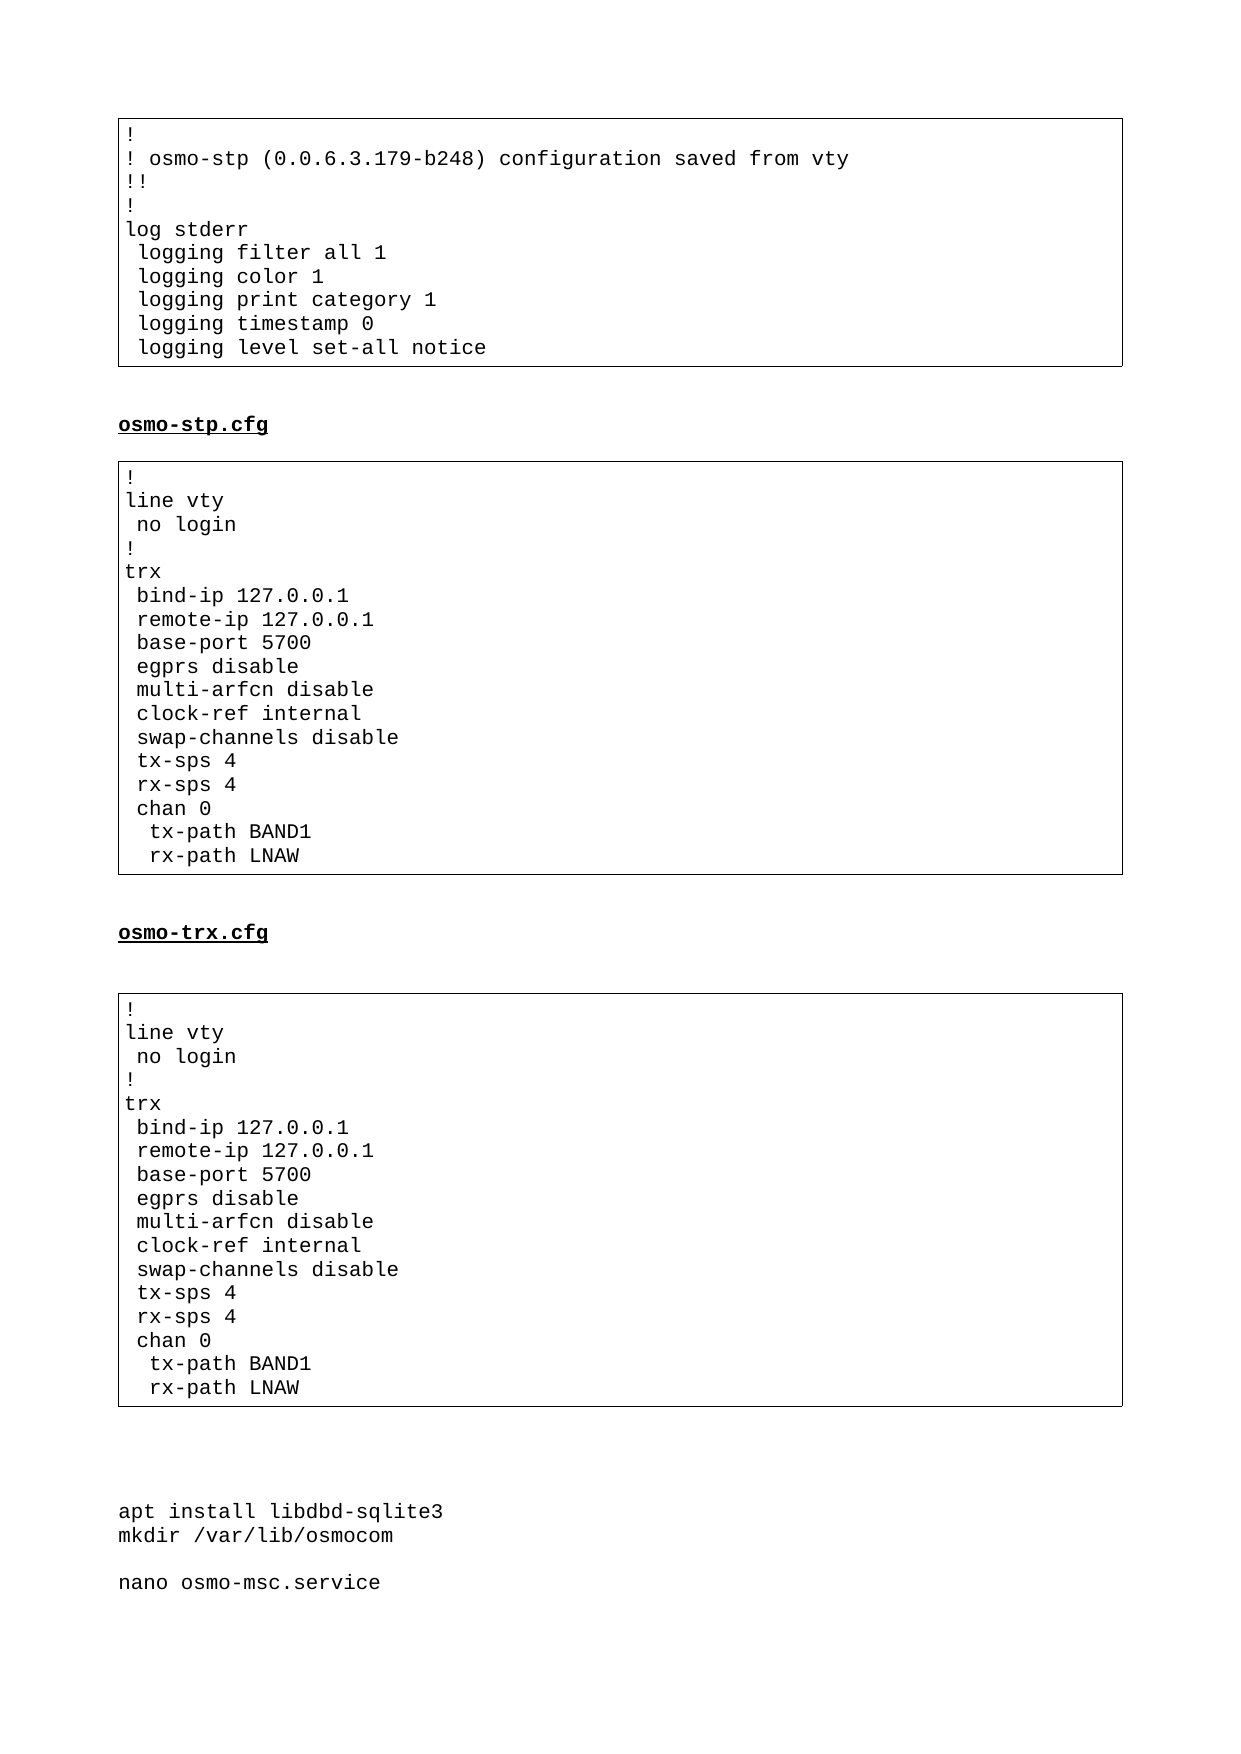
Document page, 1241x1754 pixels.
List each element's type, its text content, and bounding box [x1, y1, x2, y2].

text apt install libdbd-sqlite3 [118, 1501, 1122, 1524]
text osmo-stp.cfg [118, 413, 1122, 437]
text nano osmo-msc.service [118, 1572, 1122, 1596]
table_header ! line vty no login ! trx bind-ip 127.0.0.1 remote-ip 127.0.0.1 base-port 5700 egprs disable multi-arfcn disable clock-ref internal swap-channels disable tx-sps 4 rx-sps 4 chan 0 tx-path BAND1 rx-path LNAW [119, 462, 1122, 874]
table_header ! ! osmo-stp (0.0.6.3.179-b248) configuration saved from vty !! ! log stderr logging filter all 1 logging color 1 logging print category 1 logging timestamp 0 logging level set-all notice [119, 119, 1122, 366]
table_header ! line vty no login ! trx bind-ip 127.0.0.1 remote-ip 127.0.0.1 base-port 5700 egprs disable multi-arfcn disable clock-ref internal swap-channels disable tx-sps 4 rx-sps 4 chan 0 tx-path BAND1 rx-path LNAW [119, 994, 1122, 1406]
text mkdir /var/lib/osmocom [118, 1524, 1122, 1548]
text osmo-trx.cfg [118, 922, 1122, 945]
